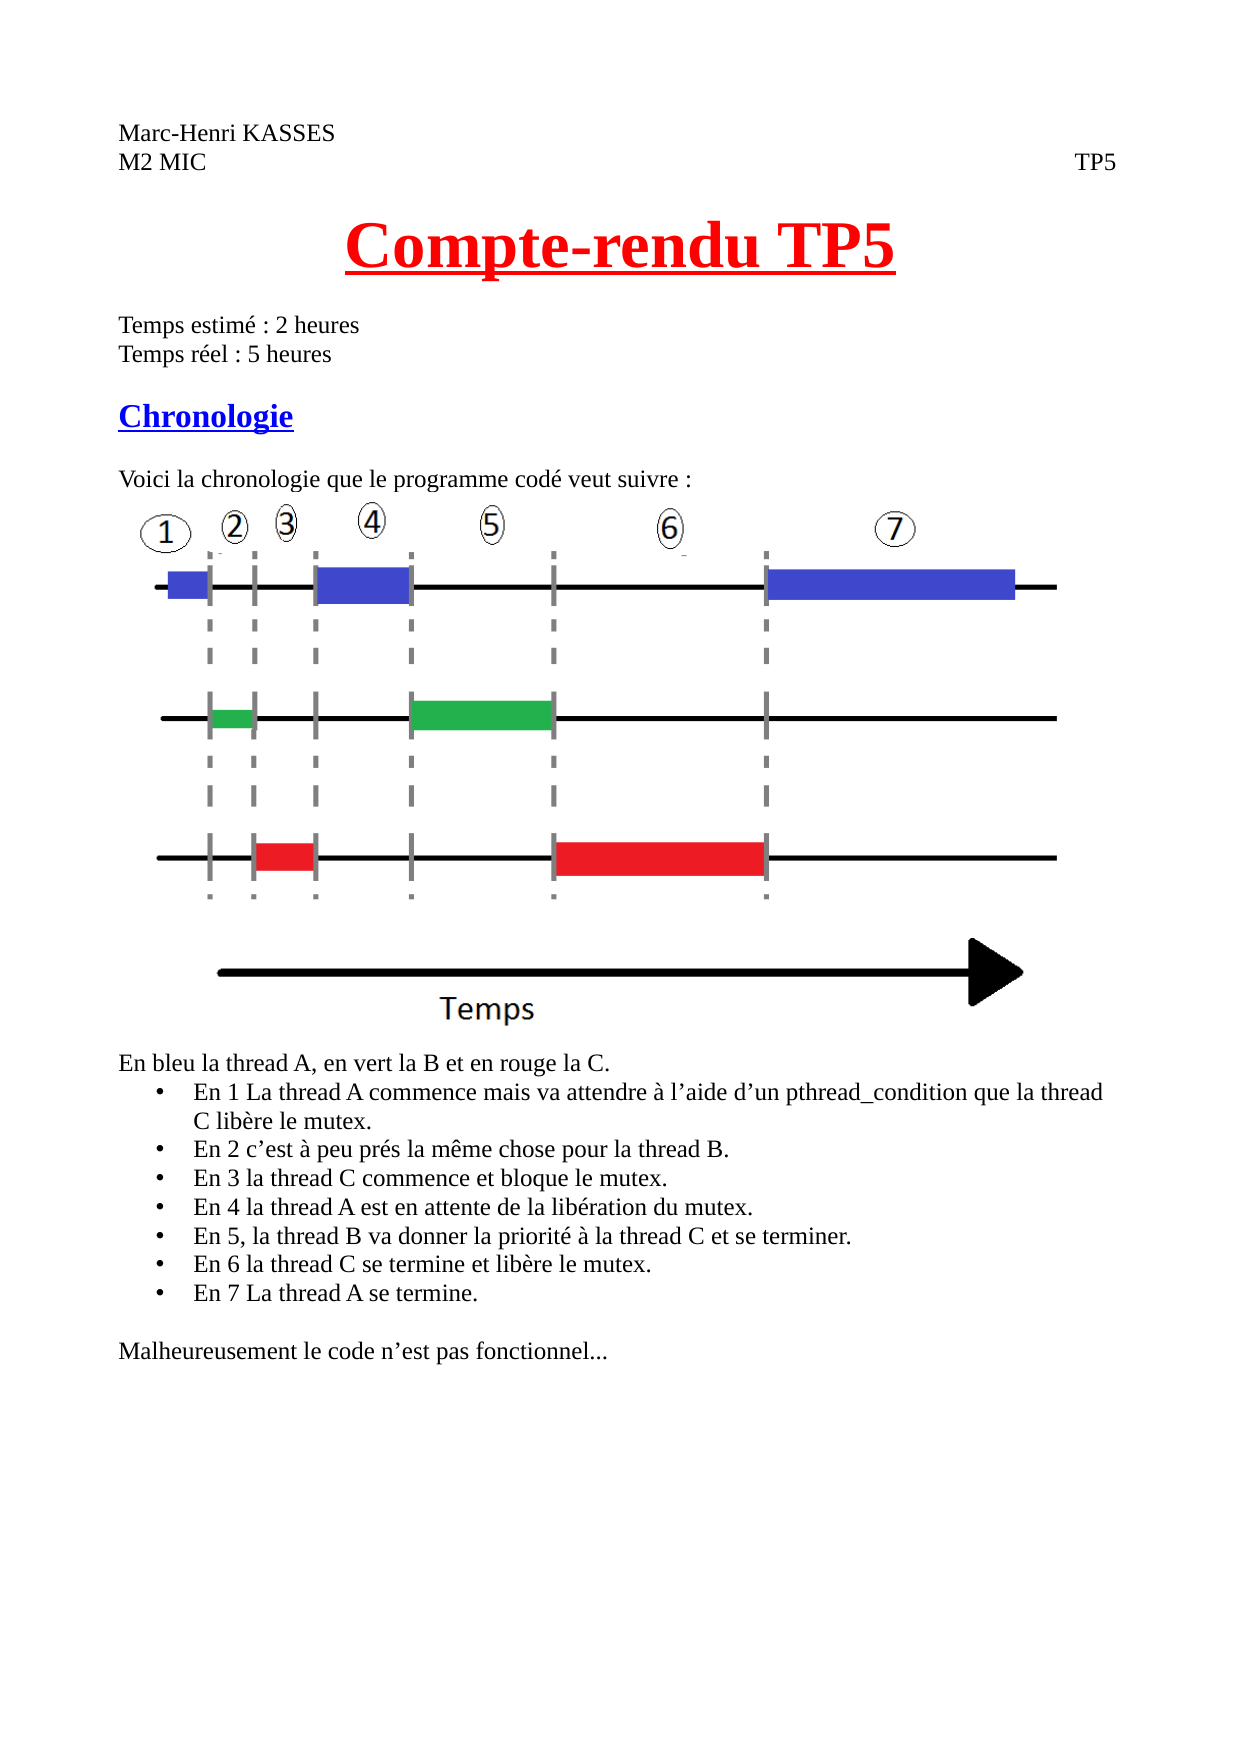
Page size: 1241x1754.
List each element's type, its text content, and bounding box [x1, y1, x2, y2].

text Compte-rendu TP5 [118, 205, 1122, 282]
text Temps estimé : 2 heures [118, 311, 1122, 339]
text Temps réel : 5 heures [118, 339, 1122, 368]
list En 7 La thread A se termine. [156, 1278, 1122, 1307]
list En 3 la thread C commence et bloque le mutex. [156, 1163, 1122, 1192]
picture [118, 492, 1123, 1049]
text Malheureusement le code n’est pas fonctionnel... [118, 1336, 1122, 1364]
text En bleu la thread A, en vert la B et en rouge la C. [118, 1049, 1122, 1077]
list En 5, la thread B va donner la priorité à la thread C et se terminer. [156, 1221, 1122, 1249]
list En 4 la thread A est en attente de la libération du mutex. [156, 1192, 1122, 1221]
list En 2 c’est à peu prés la même chose pour la thread B. [156, 1134, 1122, 1163]
text Chronologie [118, 397, 1122, 435]
list En 1 La thread A commence mais va attendre à l’aide d’un pthread_condition que la thread C libère le mutex. [156, 1077, 1122, 1134]
text Voici la chronologie que le programme codé veut suivre : [118, 464, 1122, 492]
list En 6 la thread C se termine et libère le mutex. [156, 1249, 1122, 1278]
